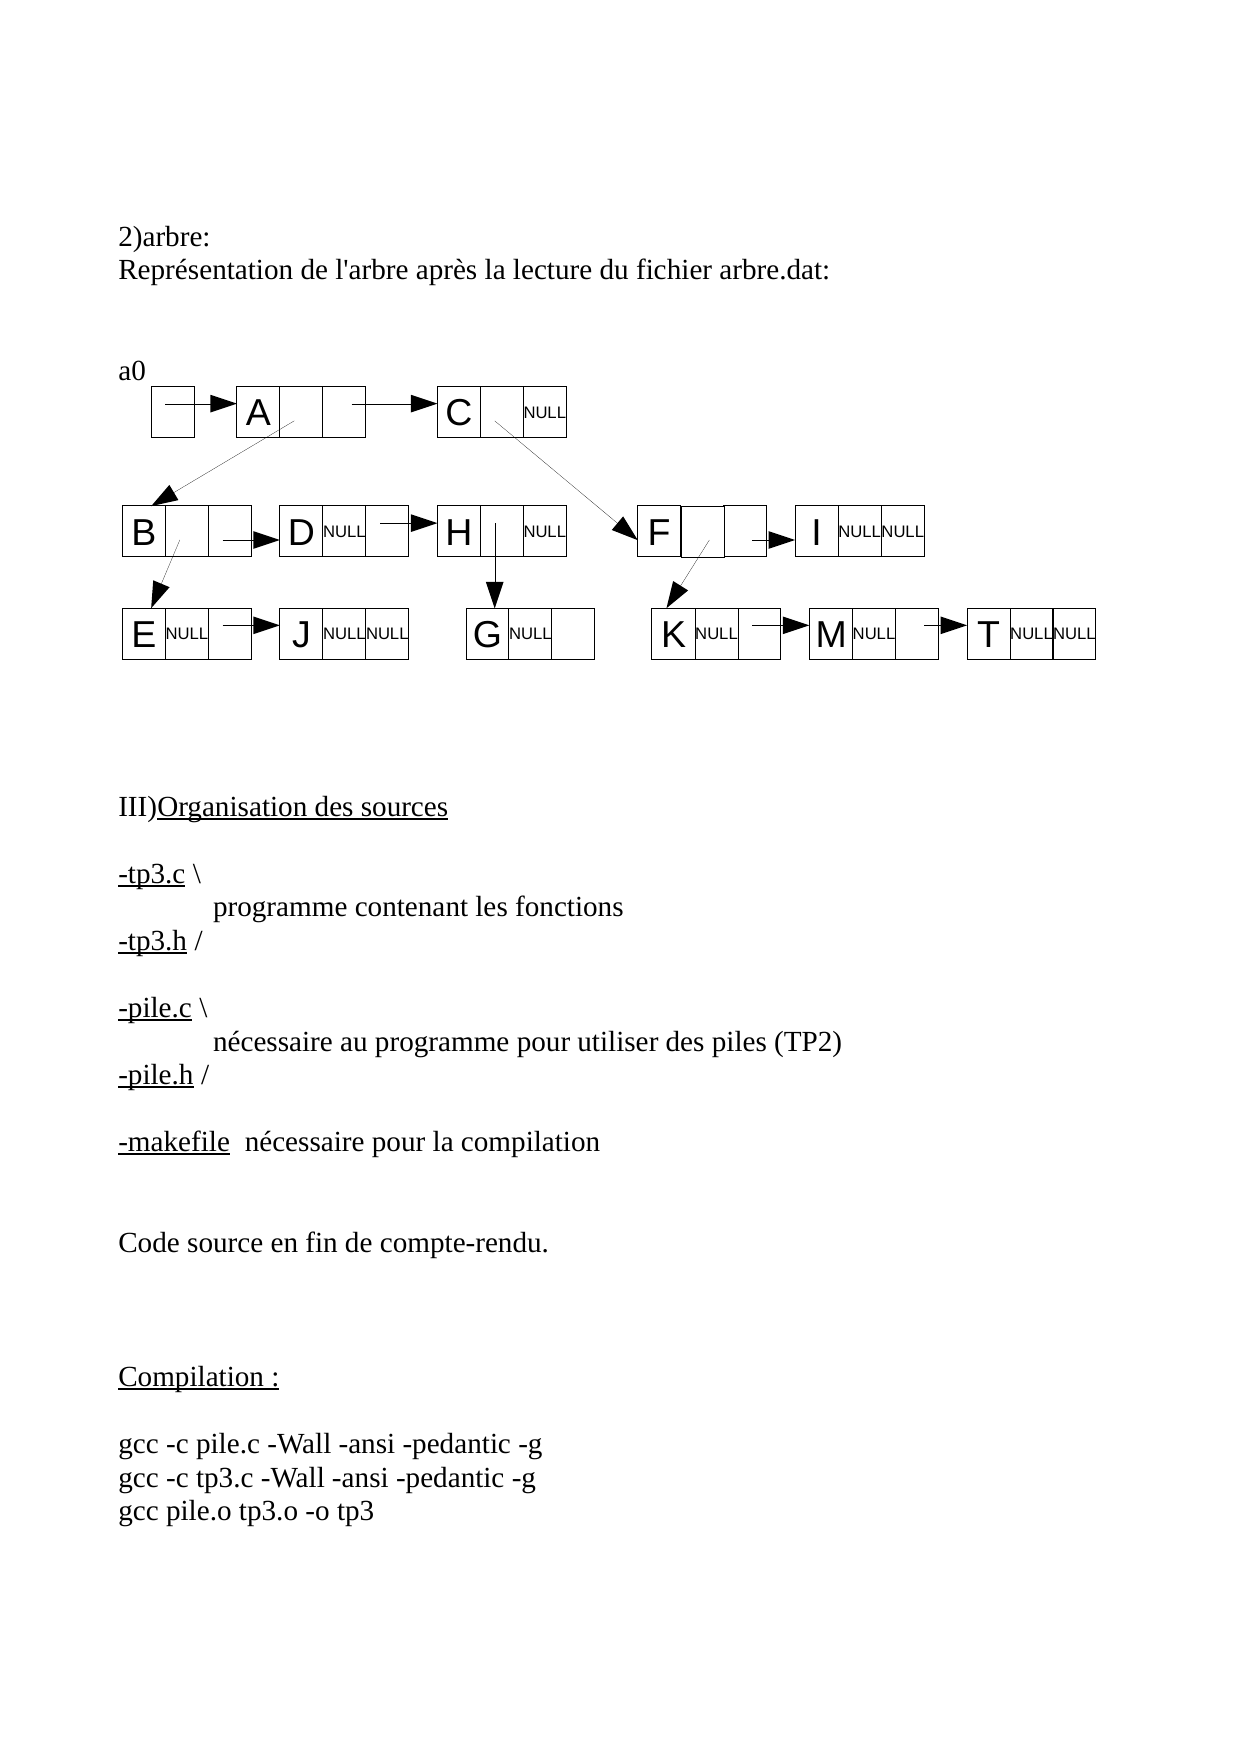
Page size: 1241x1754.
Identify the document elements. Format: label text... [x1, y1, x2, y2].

text Code source en fin de compte-rendu. [118, 1225, 1122, 1258]
text gcc -c pile.c -Wall -ansi -pedantic -g [118, 1426, 1122, 1460]
text -tp3.h / [118, 923, 1122, 957]
text -pile.c \ [118, 990, 1122, 1024]
text -makefile nécessaire pour la compilation [118, 1124, 1122, 1158]
text -tp3.c \ [118, 856, 1122, 889]
text a0 [118, 353, 1122, 386]
text Représentation de l'arbre après la lecture du fichier arbre.dat: [118, 252, 1122, 286]
text programme contenant les fonctions [118, 889, 1122, 923]
text gcc -c tp3.c -Wall -ansi -pedantic -g [118, 1460, 1122, 1493]
text 2)arbre: [118, 219, 1122, 252]
text -pile.h / [118, 1057, 1122, 1091]
text gcc pile.o tp3.o -o tp3 [118, 1493, 1122, 1527]
text III)Organisation des sources [118, 789, 1122, 822]
text Compilation : [118, 1359, 1122, 1393]
text nécessaire au programme pour utiliser des piles (TP2) [118, 1024, 1122, 1057]
